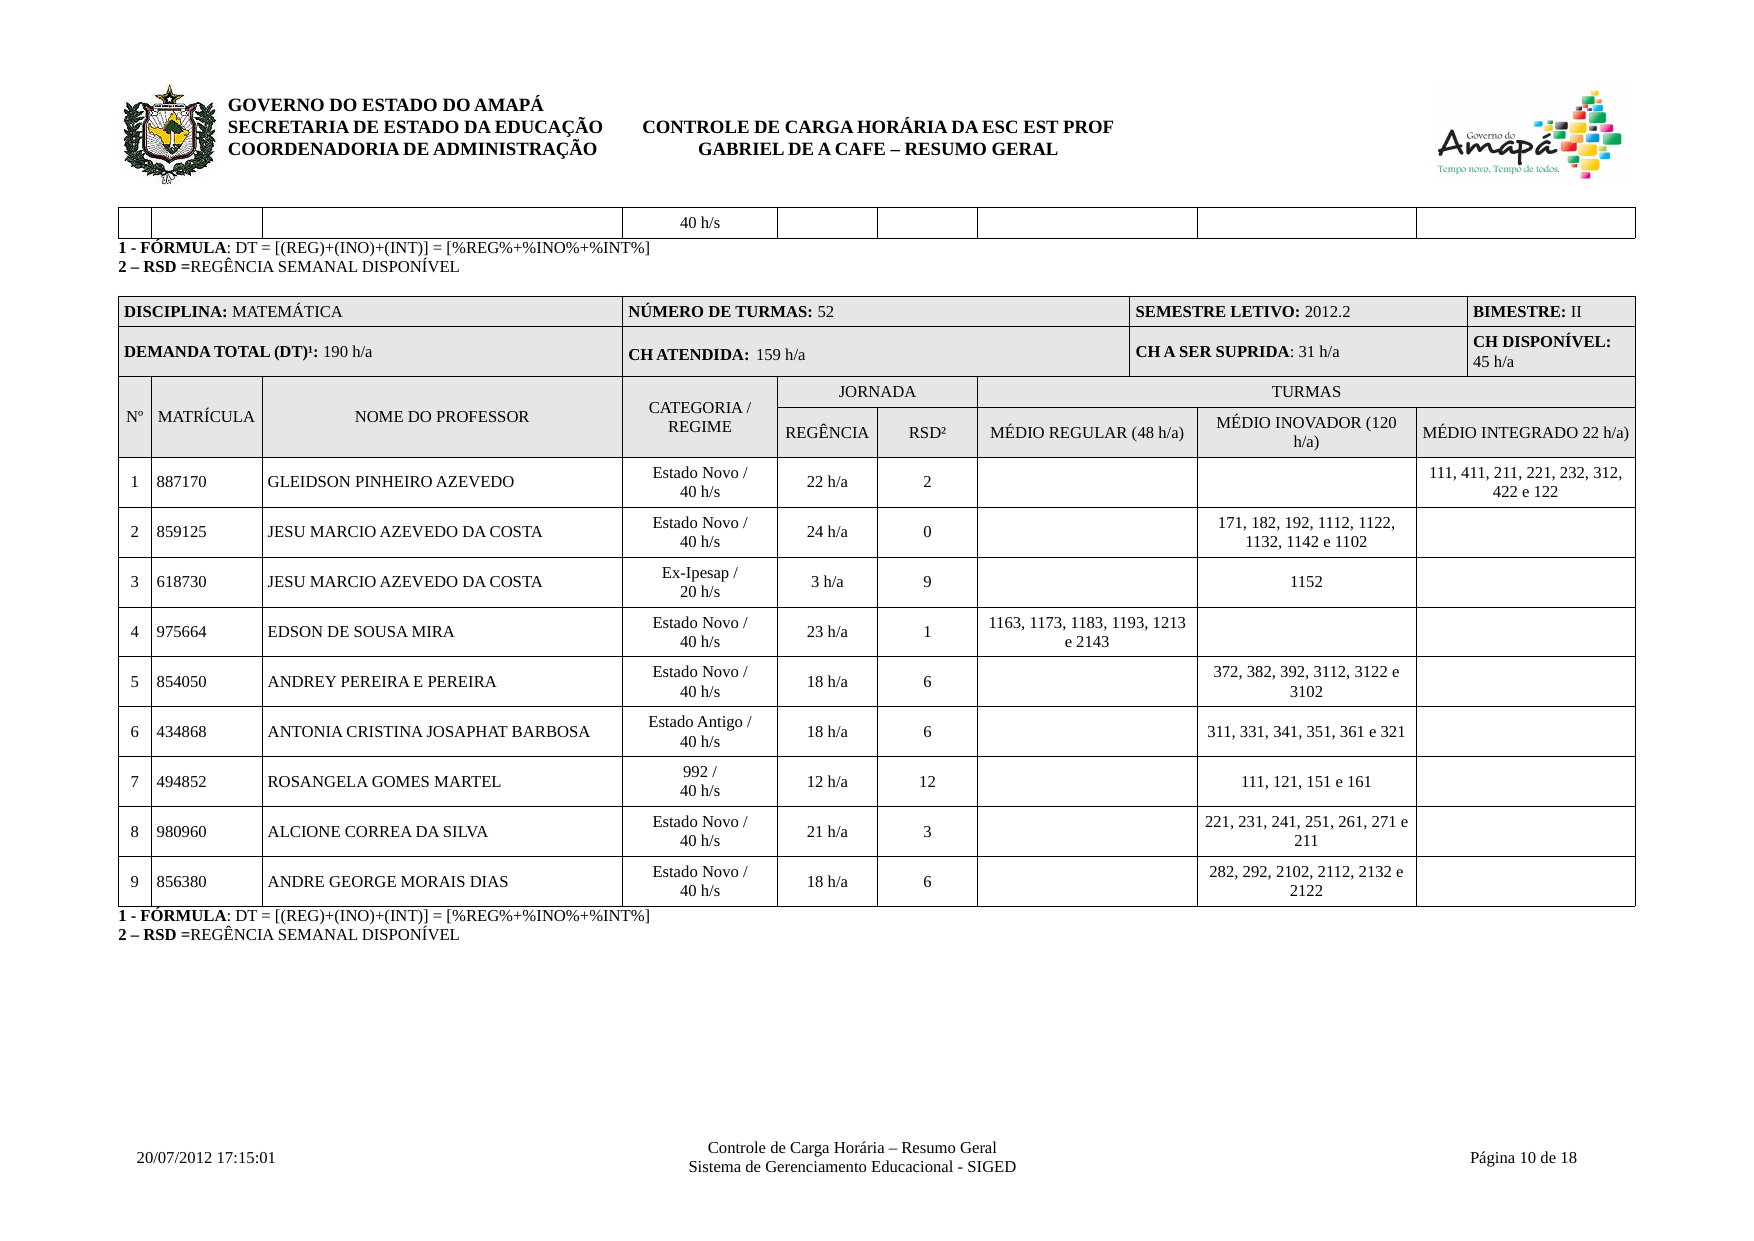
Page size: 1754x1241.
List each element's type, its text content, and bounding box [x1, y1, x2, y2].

table_cell [978, 458, 1197, 507]
table_cell 372, 382, 392, 3112, 3122 e 3102 [1198, 657, 1416, 706]
table_cell [978, 508, 1197, 557]
table_cell [1417, 608, 1635, 656]
table_cell 6 [878, 707, 977, 756]
table_cell 3 [878, 807, 977, 856]
table_cell [1198, 458, 1416, 507]
table_cell 856380 [152, 857, 262, 906]
table_cell RSD² [878, 408, 977, 457]
table_cell [152, 208, 262, 238]
table_cell ANDREY PEREIRA E PEREIRA [263, 657, 622, 706]
table_cell 9 [878, 558, 977, 607]
table_cell 171, 182, 192, 1112, 1122, 1132, 1142 e 1102 [1198, 508, 1416, 557]
table_cell 1152 [1198, 558, 1416, 607]
table_cell Ex-Ipesap / 20 h/s [623, 558, 777, 607]
table_cell 992 / 40 h/s [623, 757, 777, 806]
table_cell MÉDIO INOVADOR (120 h/a) [1198, 408, 1416, 457]
table_cell Nº [119, 377, 151, 457]
table_cell [1417, 807, 1635, 856]
table_cell 2 [119, 508, 151, 557]
text 2 – RSD =REGÊNCIA SEMANAL DISPONÍVEL [118, 257, 1636, 276]
table_cell [778, 208, 877, 238]
table_cell 494852 [152, 757, 262, 806]
table_cell 3 [119, 558, 151, 607]
table_cell 6 [878, 657, 977, 706]
table_cell EDSON DE SOUSA MIRA [263, 608, 622, 656]
table_cell [978, 757, 1197, 806]
table_cell [263, 208, 622, 238]
table_cell ALCIONE CORREA DA SILVA [263, 807, 622, 856]
table_cell MÉDIO INTEGRADO 22 h/a) [1417, 408, 1635, 457]
table_cell 311, 331, 341, 351, 361 e 321 [1198, 707, 1416, 756]
table_cell CH ATENDIDA: 159 h/a [623, 327, 1129, 376]
table_cell CATEGORIA / REGIME [623, 377, 777, 457]
table_cell 21 h/a [778, 807, 877, 856]
table_cell [978, 558, 1197, 607]
table_cell [1417, 757, 1635, 806]
table_cell GLEIDSON PINHEIRO AZEVEDO [263, 458, 622, 507]
table_cell 6 [878, 857, 977, 906]
table_cell 111, 411, 211, 221, 232, 312, 422 e 122 [1417, 458, 1635, 507]
table_cell 4 [119, 608, 151, 656]
table_cell Estado Novo / 40 h/s [623, 508, 777, 557]
table_cell [978, 707, 1197, 756]
table_cell JORNADA [778, 377, 977, 407]
table_cell 5 [119, 657, 151, 706]
picture [1433, 84, 1629, 185]
picture [123, 84, 218, 185]
table_cell [978, 807, 1197, 856]
table_cell [1417, 558, 1635, 607]
table_header SEMESTRE LETIVO: 2012.2 [1130, 297, 1467, 326]
table_cell 111, 121, 151 e 161 [1198, 757, 1416, 806]
table_cell REGÊNCIA [778, 408, 877, 457]
table_cell Estado Antigo / 40 h/s [623, 707, 777, 756]
table_cell 221, 231, 241, 251, 261, 271 e 211 [1198, 807, 1416, 856]
table_cell [1417, 707, 1635, 756]
table_cell 7 [119, 757, 151, 806]
table_cell [978, 657, 1197, 706]
table_cell 282, 292, 2102, 2112, 2132 e 2122 [1198, 857, 1416, 906]
table_cell Estado Novo / 40 h/s [623, 857, 777, 906]
table_cell 24 h/a [778, 508, 877, 557]
table_cell [1417, 208, 1635, 238]
table_header NÚMERO DE TURMAS: 52 [623, 297, 1129, 326]
table_cell MATRÍCULA [152, 377, 262, 457]
table_cell [119, 208, 151, 238]
table_cell Estado Novo / 40 h/s [623, 458, 777, 507]
table_cell 40 h/s [623, 208, 777, 238]
table_cell Estado Novo / 40 h/s [623, 608, 777, 656]
table_cell 1163, 1173, 1183, 1193, 1213 e 2143 [978, 608, 1197, 656]
table_cell 980960 [152, 807, 262, 856]
table_cell 18 h/a [778, 857, 877, 906]
table_cell 18 h/a [778, 707, 877, 756]
table_cell 18 h/a [778, 657, 877, 706]
table_cell JESU MARCIO AZEVEDO DA COSTA [263, 558, 622, 607]
table_cell [1417, 857, 1635, 906]
table_cell 8 [119, 807, 151, 856]
table_cell DEMANDA TOTAL (DT)¹: 190 h/a [119, 327, 622, 376]
text 1 - FÓRMULA: DT = [(REG)+(INO)+(INT)] = [%REG%+%INO%+%INT%] [118, 238, 1636, 257]
table_cell 9 [119, 857, 151, 906]
table_cell [878, 208, 977, 238]
table_cell NOME DO PROFESSOR [263, 377, 622, 457]
text 1 - FÓRMULA: DT = [(REG)+(INO)+(INT)] = [%REG%+%INO%+%INT%] [118, 906, 1636, 925]
table_cell 22 h/a [778, 458, 877, 507]
table_cell 859125 [152, 508, 262, 557]
table_cell MÉDIO REGULAR (48 h/a) [978, 408, 1197, 457]
table_header DISCIPLINA: MATEMÁTICA [119, 297, 622, 326]
table_cell 618730 [152, 558, 262, 607]
table_cell CH DISPONÍVEL: 45 h/a [1468, 327, 1635, 376]
table_cell 3 h/a [778, 558, 877, 607]
table_cell 975664 [152, 608, 262, 656]
text 2 – RSD =REGÊNCIA SEMANAL DISPONÍVEL [118, 925, 1636, 944]
table_cell 434868 [152, 707, 262, 756]
table_cell 0 [878, 508, 977, 557]
table_cell CH A SER SUPRIDA: 31 h/a [1130, 327, 1467, 376]
table_cell 23 h/a [778, 608, 877, 656]
table_cell TURMAS [978, 377, 1635, 407]
table_cell [978, 208, 1197, 238]
table_cell ANTONIA CRISTINA JOSAPHAT BARBOSA [263, 707, 622, 756]
table_cell [1417, 657, 1635, 706]
table_cell [1198, 608, 1416, 656]
table_cell 12 h/a [778, 757, 877, 806]
table_cell 12 [878, 757, 977, 806]
table_cell Estado Novo / 40 h/s [623, 807, 777, 856]
table_cell 1 [878, 608, 977, 656]
table_cell 6 [119, 707, 151, 756]
table_cell ROSANGELA GOMES MARTEL [263, 757, 622, 806]
table_cell 854050 [152, 657, 262, 706]
table_cell [1198, 208, 1416, 238]
table_cell ANDRE GEORGE MORAIS DIAS [263, 857, 622, 906]
table_cell 887170 [152, 458, 262, 507]
table_cell Estado Novo / 40 h/s [623, 657, 777, 706]
table_cell JESU MARCIO AZEVEDO DA COSTA [263, 508, 622, 557]
table_header BIMESTRE: II [1468, 297, 1635, 326]
table_cell [978, 857, 1197, 906]
table_cell 2 [878, 458, 977, 507]
table_cell [1417, 508, 1635, 557]
table_cell 1 [119, 458, 151, 507]
